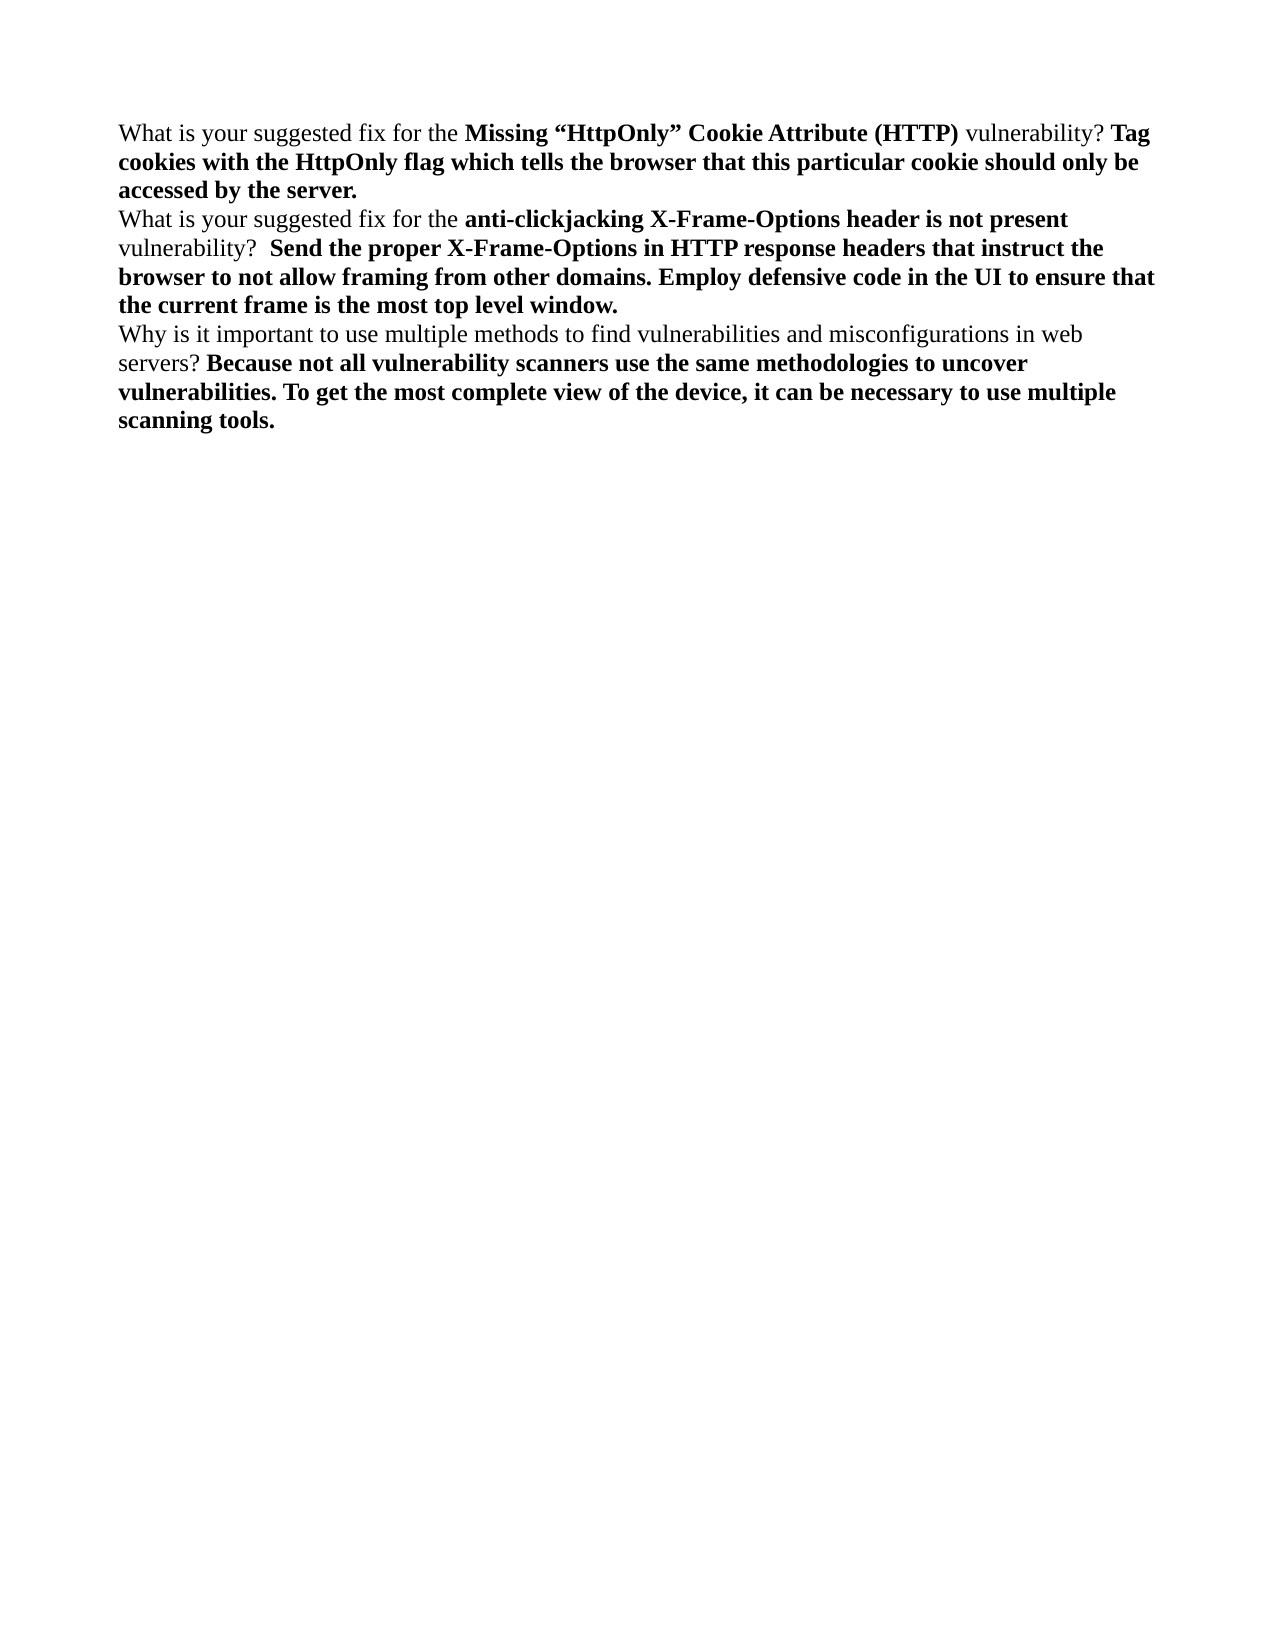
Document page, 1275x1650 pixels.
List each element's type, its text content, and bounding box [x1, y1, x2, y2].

text What is your suggested fix for the Missing “HttpOnly” Cookie Attribute (HTTP) vulnerability? Tag cookies with the HttpOnly flag which tells the browser that this particular cookie should only be accessed by the server. [118, 118, 1157, 204]
text Why is it important to use multiple methods to find vulnerabilities and misconfigurations in web servers? Because not all vulnerability scanners use the same methodologies to uncover vulnerabilities. To get the most complete view of the device, it can be necessary to use multiple scanning tools. [118, 319, 1157, 434]
text What is your suggested fix for the anti-clickjacking X-Frame-Options header is not present vulnerability? Send the proper X-Frame-Options in HTTP response headers that instruct the browser to not allow framing from other domains. Employ defensive code in the UI to ensure that the current frame is the most top level window. [118, 204, 1157, 319]
